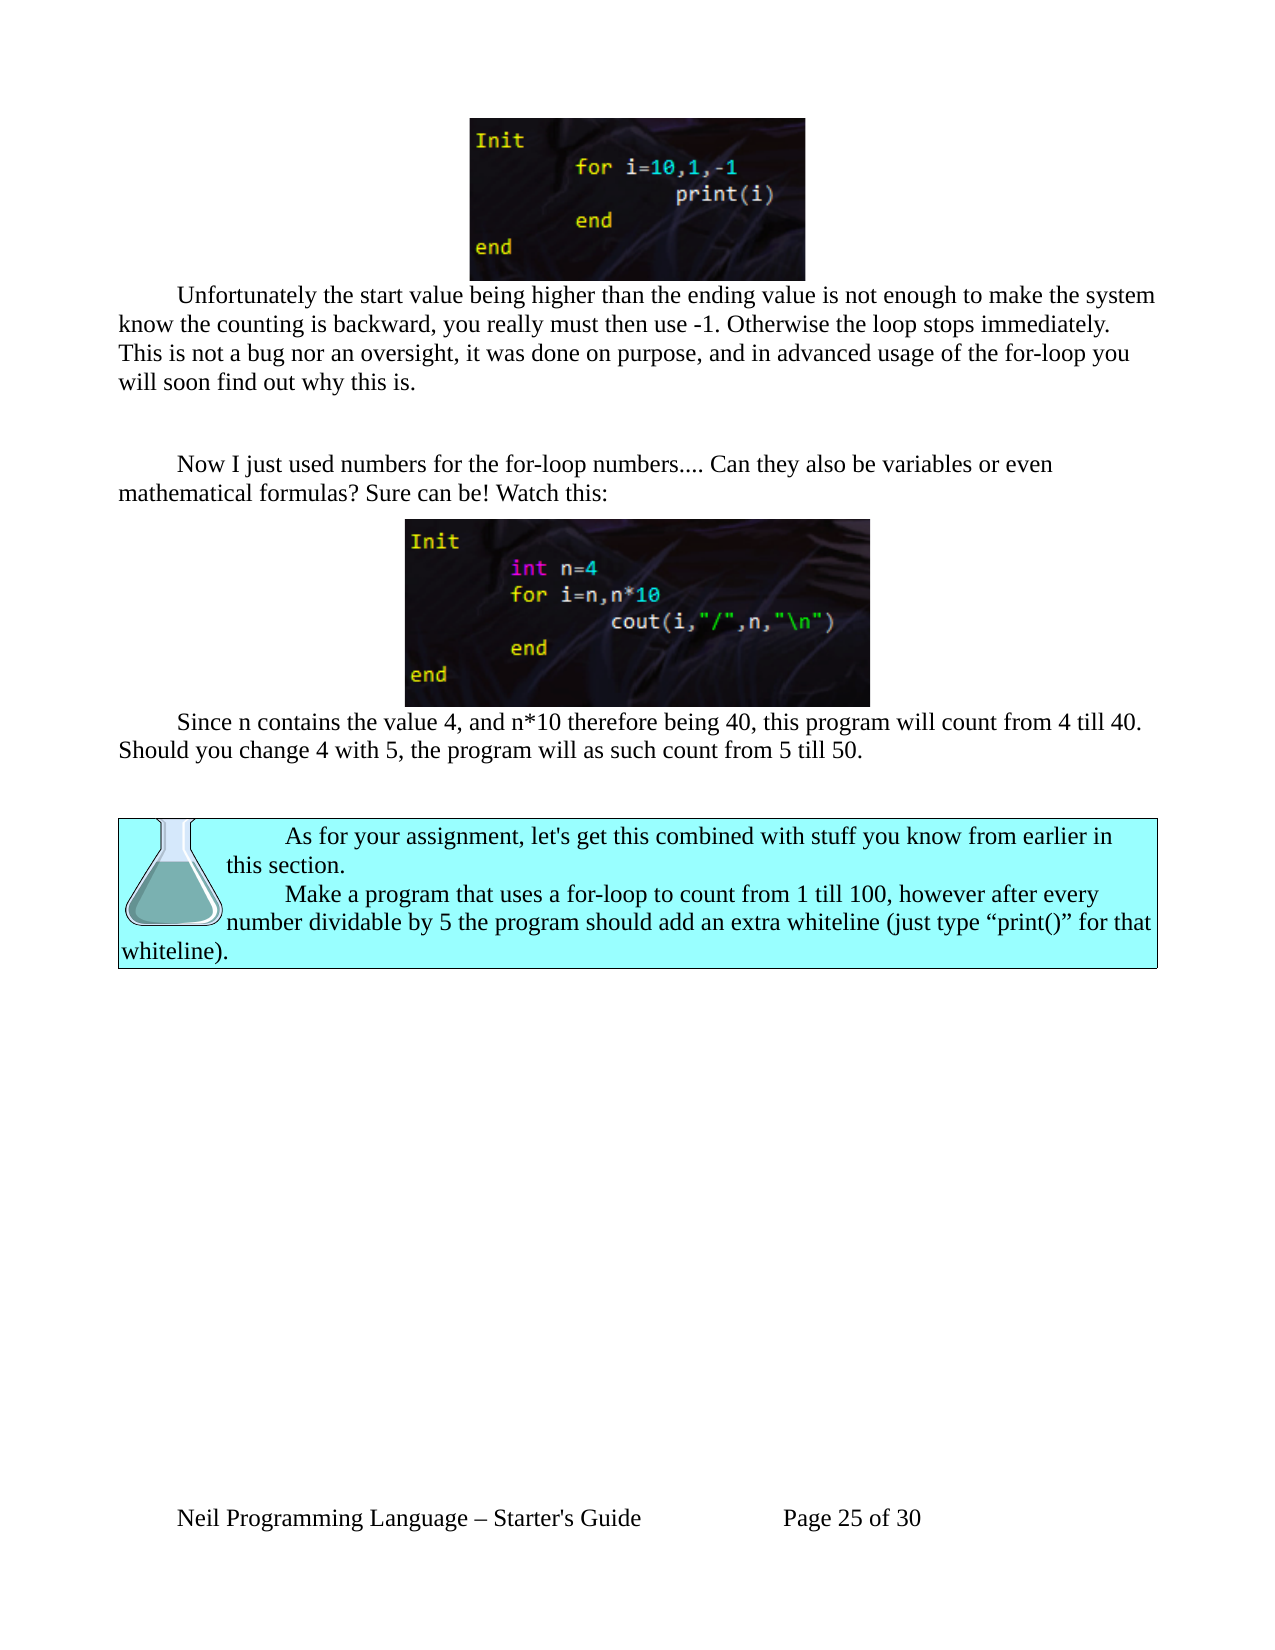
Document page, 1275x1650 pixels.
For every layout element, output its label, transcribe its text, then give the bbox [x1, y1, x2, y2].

picture [469, 118, 806, 281]
text Now I just used numbers for the for-loop numbers.... Can they also be variables or even mathematical formulas? Sure can be! Watch this: [118, 449, 1157, 507]
text Unfortunately the start value being higher than the ending value is not enough to make the system know the counting is backward, you really must then use -1. Otherwise the loop stops immediately. This is not a bug nor an oversight, it was done on purpose, and in advanced usage of the for-loop you will soon find out why this is. [118, 118, 1157, 396]
text Since n contains the value 4, and n*10 therefore being 40, this program will count from 4 till 40. Should you change 4 with 5, the program will as such count from 5 till 50. [118, 519, 1157, 764]
picture [404, 519, 871, 707]
text As for your assignment, let's get this combined with stuff you know from earlier in this section. [223, 819, 1157, 876]
picture [125, 818, 223, 926]
text Make a program that uses a for-loop to count from 1 till 100, however after every number dividable by 5 the program should add an extra whiteline (just type “print()” for that whiteline). [119, 876, 1157, 968]
